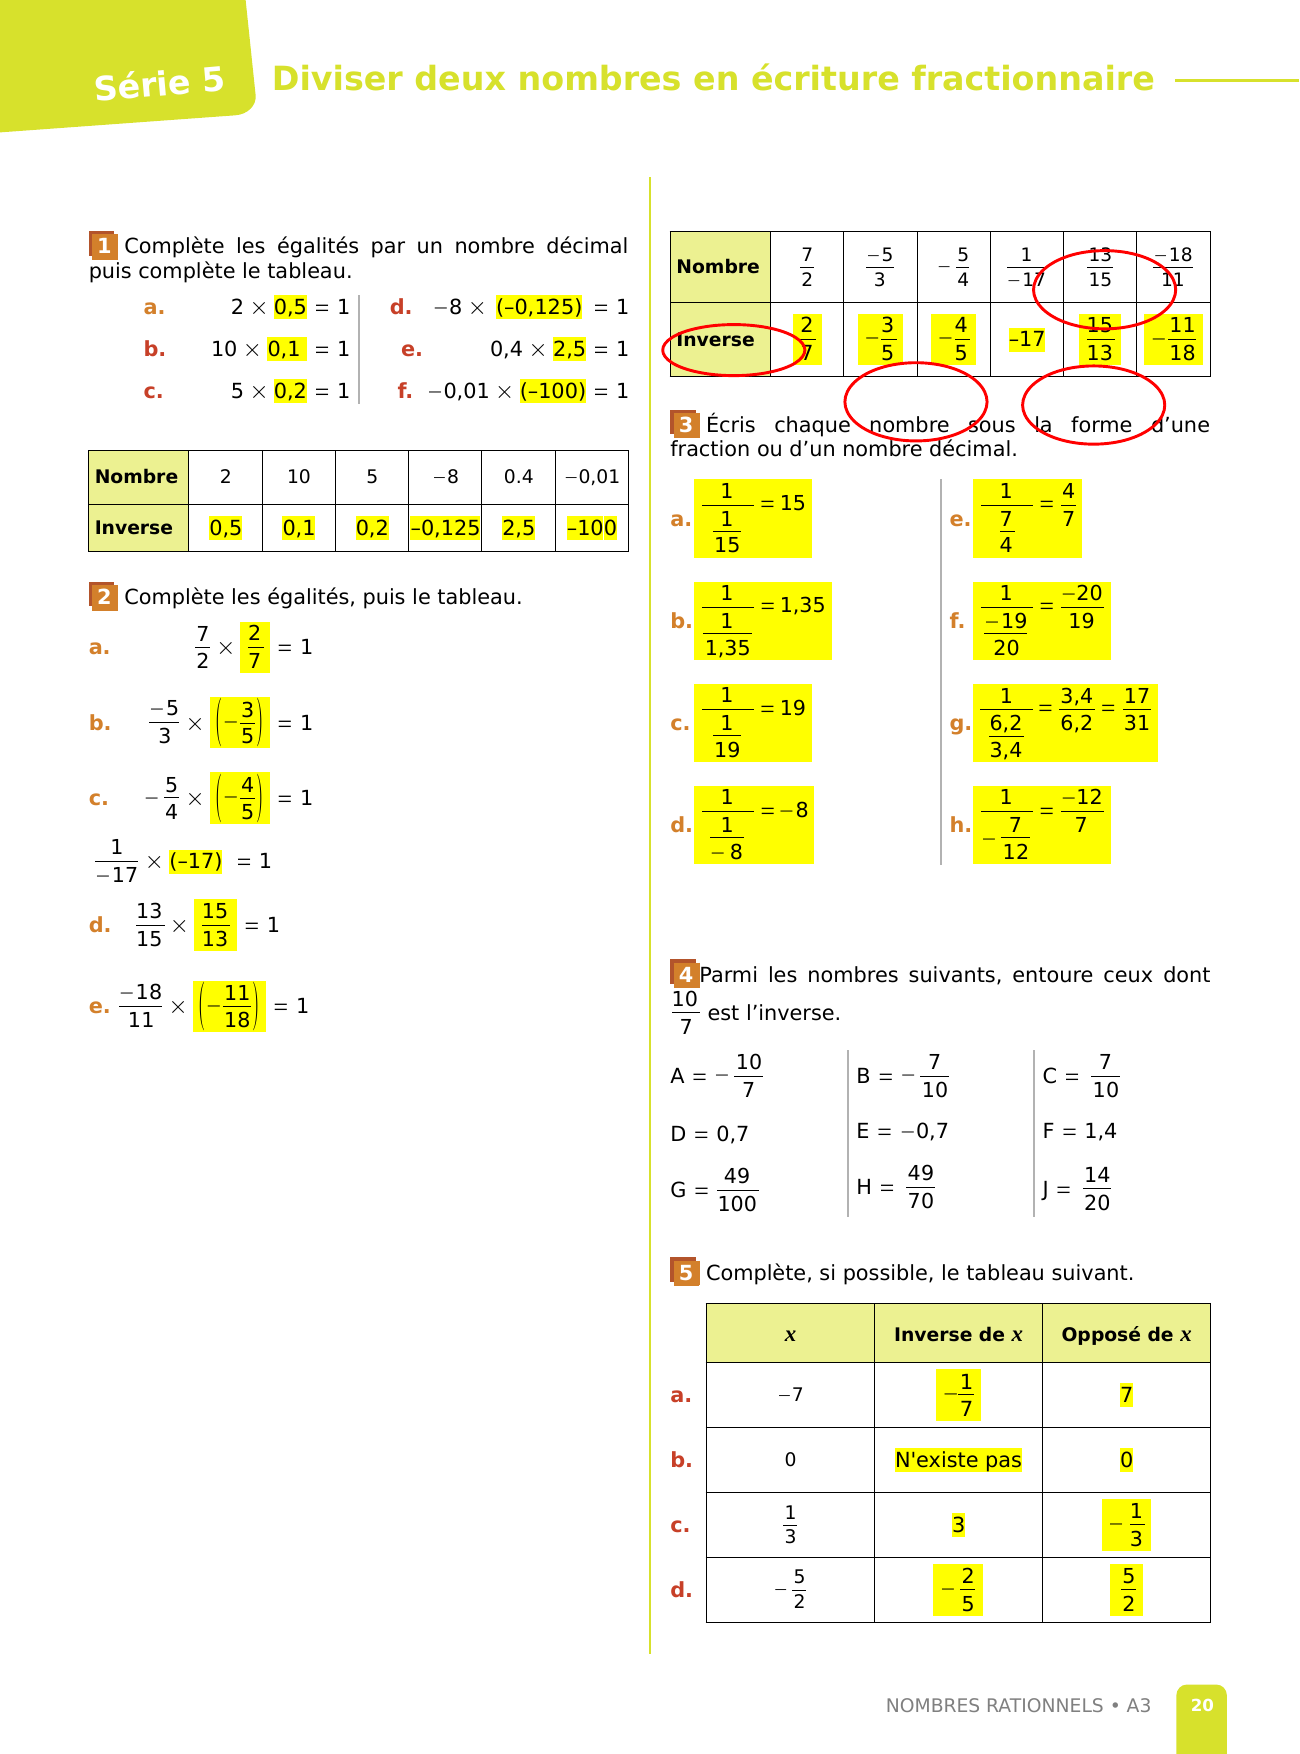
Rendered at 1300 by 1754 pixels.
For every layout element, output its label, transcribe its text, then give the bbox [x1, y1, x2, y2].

table_cell [670, 1557, 706, 1622]
list ×  1 [237, 899, 344, 951]
list 0,4 × 2,5  1 [368, 337, 553, 361]
list 5 × 0,2  1 [88, 379, 274, 403]
table_cell 3 [875, 1493, 1042, 1557]
list E  −0,7 [856, 1119, 1024, 1144]
table_cell [1137, 303, 1210, 376]
subtitle Complète les égalités, puis le tableau. [114, 582, 629, 610]
table_header 10 [263, 451, 335, 504]
list 2 × 0,5  1 [307, 295, 350, 319]
table_cell Inverse [671, 365, 705, 376]
table_cell 2,5 [482, 505, 555, 551]
table_header [670, 1303, 706, 1362]
table_cell [1043, 1493, 1210, 1557]
list ×  1 [88, 622, 240, 673]
table_cell [868, 365, 917, 376]
subtitle Écris chaque nombre sous la forme d’une fraction ou d’un nombre décimal. [670, 409, 1211, 462]
list J  [1042, 1144, 1211, 1215]
table_cell N'existe pas [875, 1428, 1042, 1492]
subtitle Complète les égalités par un nombre décimal puis complète le tableau. [88, 231, 629, 283]
table_cell 0,5 [189, 505, 262, 551]
list −8 × (–0,125)  1 [582, 295, 629, 319]
list 0,4 × 2,5  1 [586, 337, 629, 361]
list B  [856, 1051, 1024, 1102]
list −0,01 × (–100)  1 [368, 379, 520, 403]
table_header 2 [189, 451, 262, 504]
table_header [1036, 260, 1063, 302]
table_cell [1064, 303, 1136, 326]
table_cell Inverse [671, 327, 770, 374]
table_cell [771, 303, 843, 376]
table_header Nombre [671, 232, 770, 302]
table_cell Inverse [671, 303, 770, 335]
list C  [1042, 1051, 1211, 1102]
table_cell [707, 1558, 874, 1622]
table_cell [918, 365, 964, 376]
table_cell 0 [1043, 1428, 1210, 1492]
list G  [670, 1164, 838, 1216]
table_cell –100 [556, 505, 628, 551]
table_cell [844, 303, 917, 376]
subtitle Parmi les nombres suivants, entoure ceux dont est l’inverse. [670, 959, 1211, 1039]
list ×  1 [88, 981, 193, 1032]
table_cell 0,2 [336, 505, 408, 551]
subtitle Complète, si possible, le tableau suivant. [696, 1257, 1211, 1285]
table_cell [707, 1493, 874, 1557]
table_cell Inverse [89, 505, 188, 551]
table_header 0,4 [482, 451, 555, 504]
table_cell [771, 331, 793, 370]
table_cell 0,1 [263, 505, 335, 551]
list ×  1 [88, 697, 210, 748]
list 2 × 0,5  1 [88, 295, 274, 319]
list ×  1 [88, 899, 194, 951]
table_header [1137, 257, 1174, 302]
table_cell [670, 1362, 706, 1427]
table_cell [875, 1558, 1042, 1622]
list H  [856, 1162, 1024, 1213]
table_header [1137, 232, 1210, 302]
table_header 5 [336, 451, 408, 504]
table_cell −7 [707, 1363, 874, 1427]
table_header Opposé de x [1043, 1304, 1210, 1362]
table_header [1064, 232, 1136, 255]
table_cell –0,125 [409, 505, 481, 551]
table_cell [1043, 1558, 1210, 1622]
table_cell [1114, 327, 1136, 371]
table_header [991, 232, 1063, 302]
table_cell [1064, 324, 1079, 367]
list A  [670, 1051, 838, 1102]
list ×  1 [270, 622, 344, 673]
list 10 × 0,1  1 [307, 337, 350, 361]
table_header Inverse de x [875, 1304, 1042, 1362]
table_cell [670, 1492, 706, 1557]
list D  0,7 [670, 1122, 838, 1147]
table_header [1064, 253, 1136, 302]
table_cell [918, 303, 990, 376]
list −0,01 × (–100)  1 [586, 379, 629, 403]
list F  1,4 [1042, 1119, 1211, 1144]
table_cell [670, 1427, 706, 1492]
table_header [918, 232, 990, 302]
table_cell [1137, 303, 1168, 322]
table_cell 7 [1043, 1363, 1210, 1427]
table_header ─8 [409, 451, 481, 504]
table_cell 0 [707, 1428, 874, 1492]
list 10 × 0,1  1 [88, 337, 267, 361]
table_cell [875, 1363, 1042, 1427]
list ×  1× (–17)  1 [88, 772, 344, 887]
table_cell [1064, 368, 1135, 376]
table_header [844, 232, 917, 302]
table_cell –17 [991, 303, 1063, 376]
table_header ─0,01 [556, 451, 628, 504]
table_header Nombre [89, 451, 188, 504]
table_header x [707, 1304, 874, 1362]
list −8 × (–0,125)  1 [368, 295, 496, 319]
table_header [771, 232, 843, 302]
list ×  1 [270, 697, 344, 748]
list 5 × 0,2  1 [307, 379, 350, 403]
list ×  1 [266, 981, 344, 1032]
